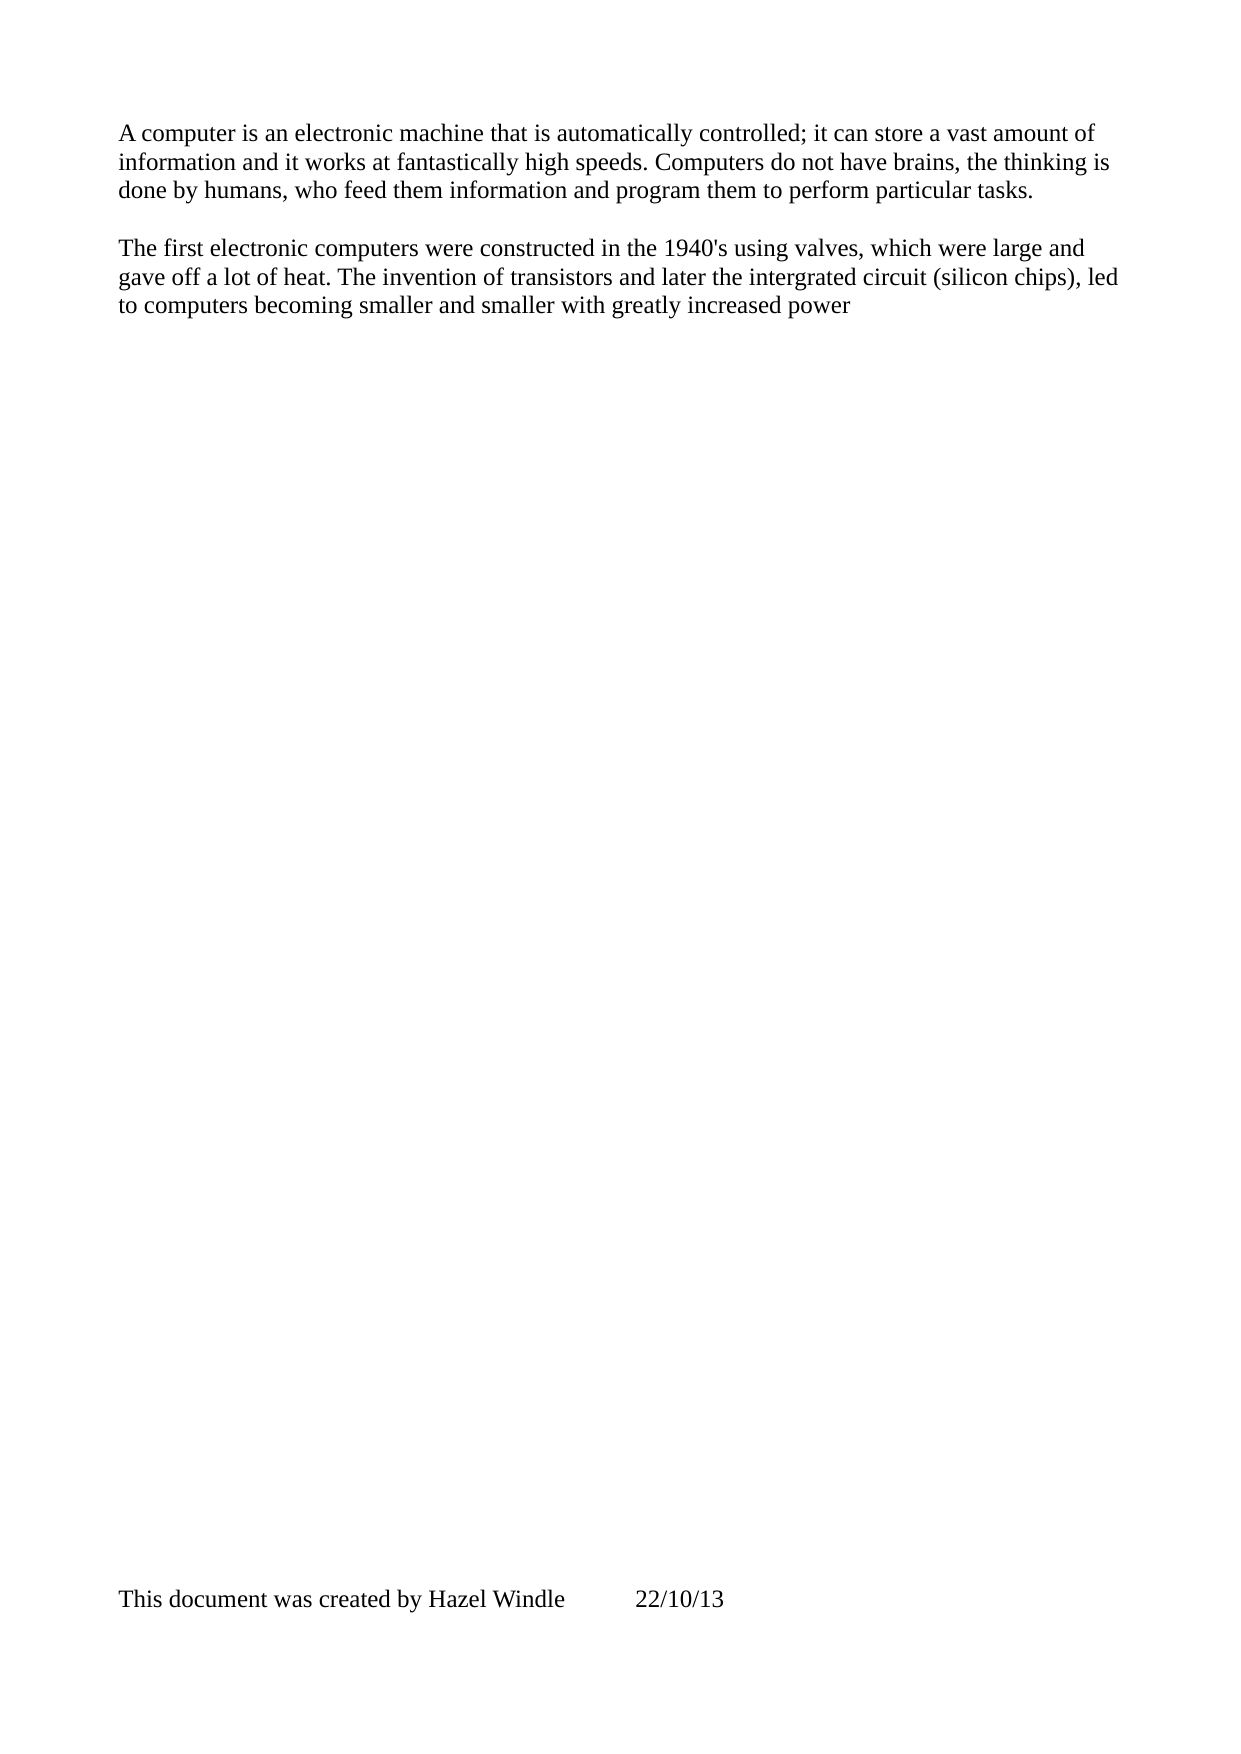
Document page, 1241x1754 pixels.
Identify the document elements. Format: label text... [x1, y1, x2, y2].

text This document was created by Hazel Windle 22/10/13 [118, 1584, 1122, 1613]
text The first electronic computers were constructed in the 1940's using valves, which were large and gave off a lot of heat. The invention of transistors and later the intergrated circuit (silicon chips), led to computers becoming smaller and smaller with greatly increased power [118, 233, 1122, 319]
text A computer is an electronic machine that is automatically controlled; it can store a vast amount of information and it works at fantastically high speeds. Computers do not have brains, the thinking is done by humans, who feed them information and program them to perform particular tasks. [118, 118, 1122, 204]
